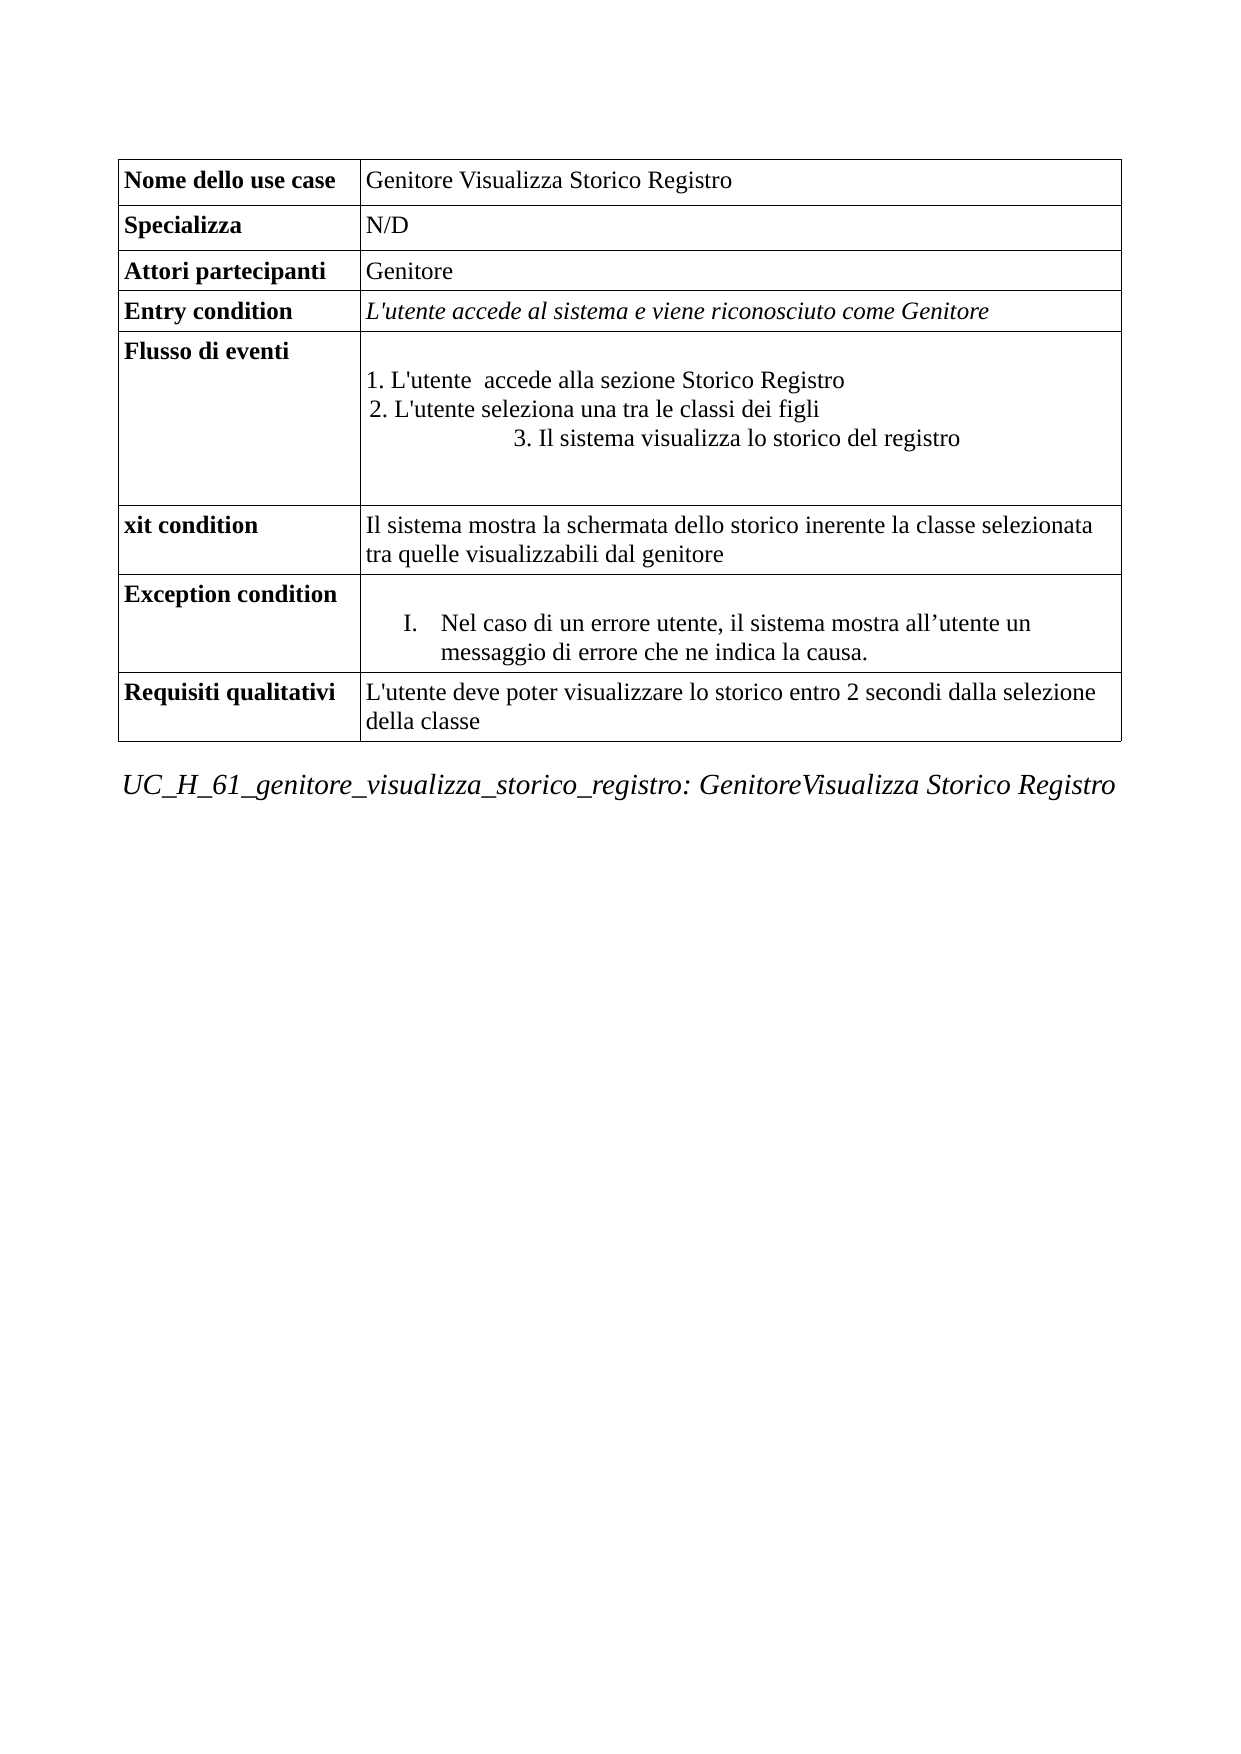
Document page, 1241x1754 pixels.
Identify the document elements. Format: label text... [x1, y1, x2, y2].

table_cell Requisiti qualitativi [119, 673, 360, 741]
table_cell Specializza [119, 206, 360, 250]
table_cell Flusso di eventi [119, 332, 360, 505]
table_cell Nel caso di un errore utente, il sistema mostra all’utente un messaggio di errore che ne indica la causa. [361, 575, 1121, 672]
table_cell Genitore [361, 251, 1121, 290]
text UC_H_61_genitore_visualizza_storico_registro: GenitoreVisualizza Storico Registro [118, 767, 1122, 801]
table_cell L'utente deve poter visualizzare lo storico entro 2 secondi dalla selezione della classe [361, 673, 1121, 741]
table_header Nome dello use case [119, 160, 360, 205]
table_cell L'utente accede al sistema e viene riconosciuto come Genitore [361, 291, 1121, 331]
table_cell Entry condition [119, 291, 360, 331]
table_cell xit condition [119, 506, 360, 574]
table_cell Il sistema mostra la schermata dello storico inerente la classe selezionata tra quelle visualizzabili dal genitore [361, 506, 1121, 574]
table_cell N/D [361, 206, 1121, 250]
table_header Genitore Visualizza Storico Registro [361, 160, 1121, 205]
table_cell L'utente accede alla sezione Storico Registro L'utente seleziona una tra le classi dei figli Il sistema visualizza lo storico del registro [361, 332, 1121, 505]
table_cell Attori partecipanti [119, 251, 360, 290]
table_cell Exception condition [119, 575, 360, 672]
